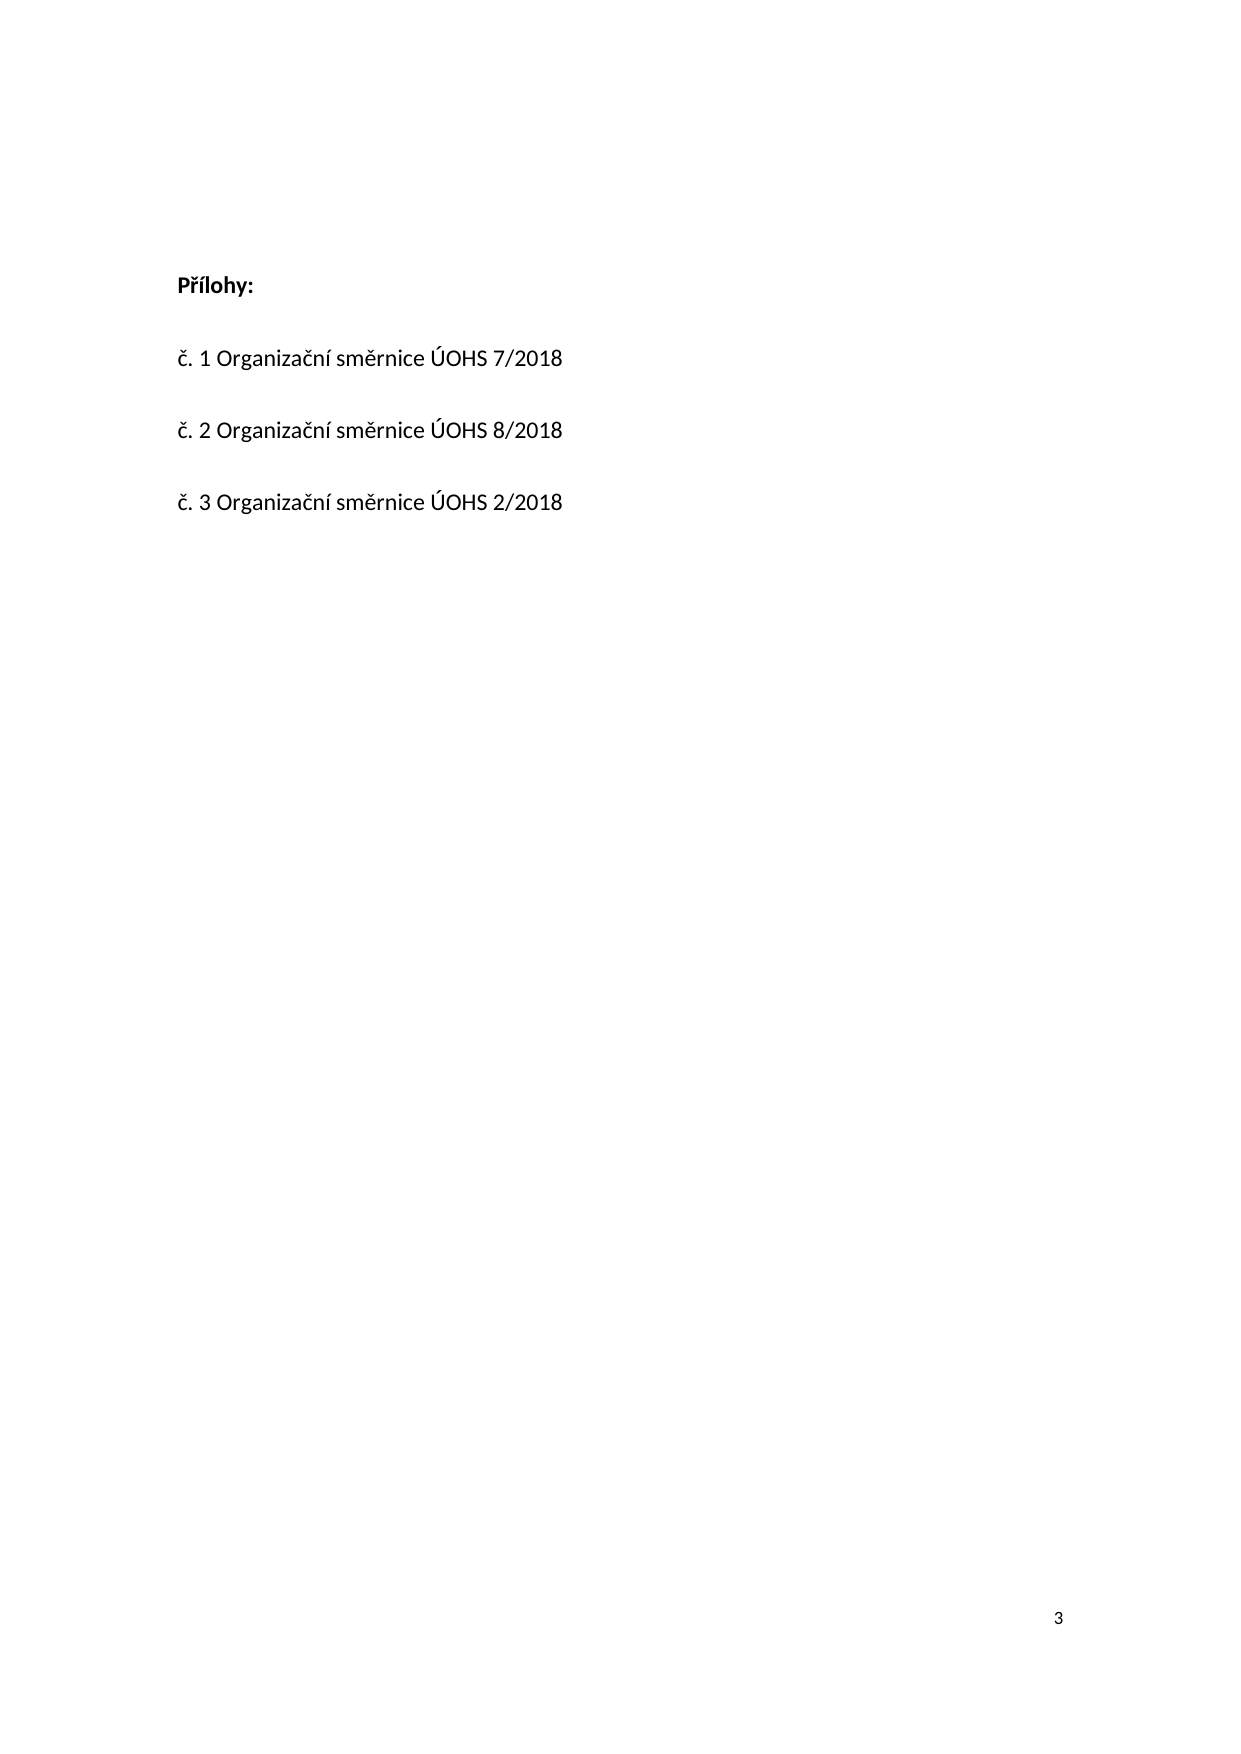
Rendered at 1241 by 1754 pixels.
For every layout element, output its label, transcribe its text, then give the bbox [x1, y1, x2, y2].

text Přílohy: [177, 270, 1063, 299]
text č. 2 Organizační směrnice ÚOHS 8/2018 [177, 415, 1063, 444]
text č. 1 Organizační směrnice ÚOHS 7/2018 [177, 343, 1063, 372]
text č. 3 Organizační směrnice ÚOHS 2/2018 [177, 487, 1063, 517]
